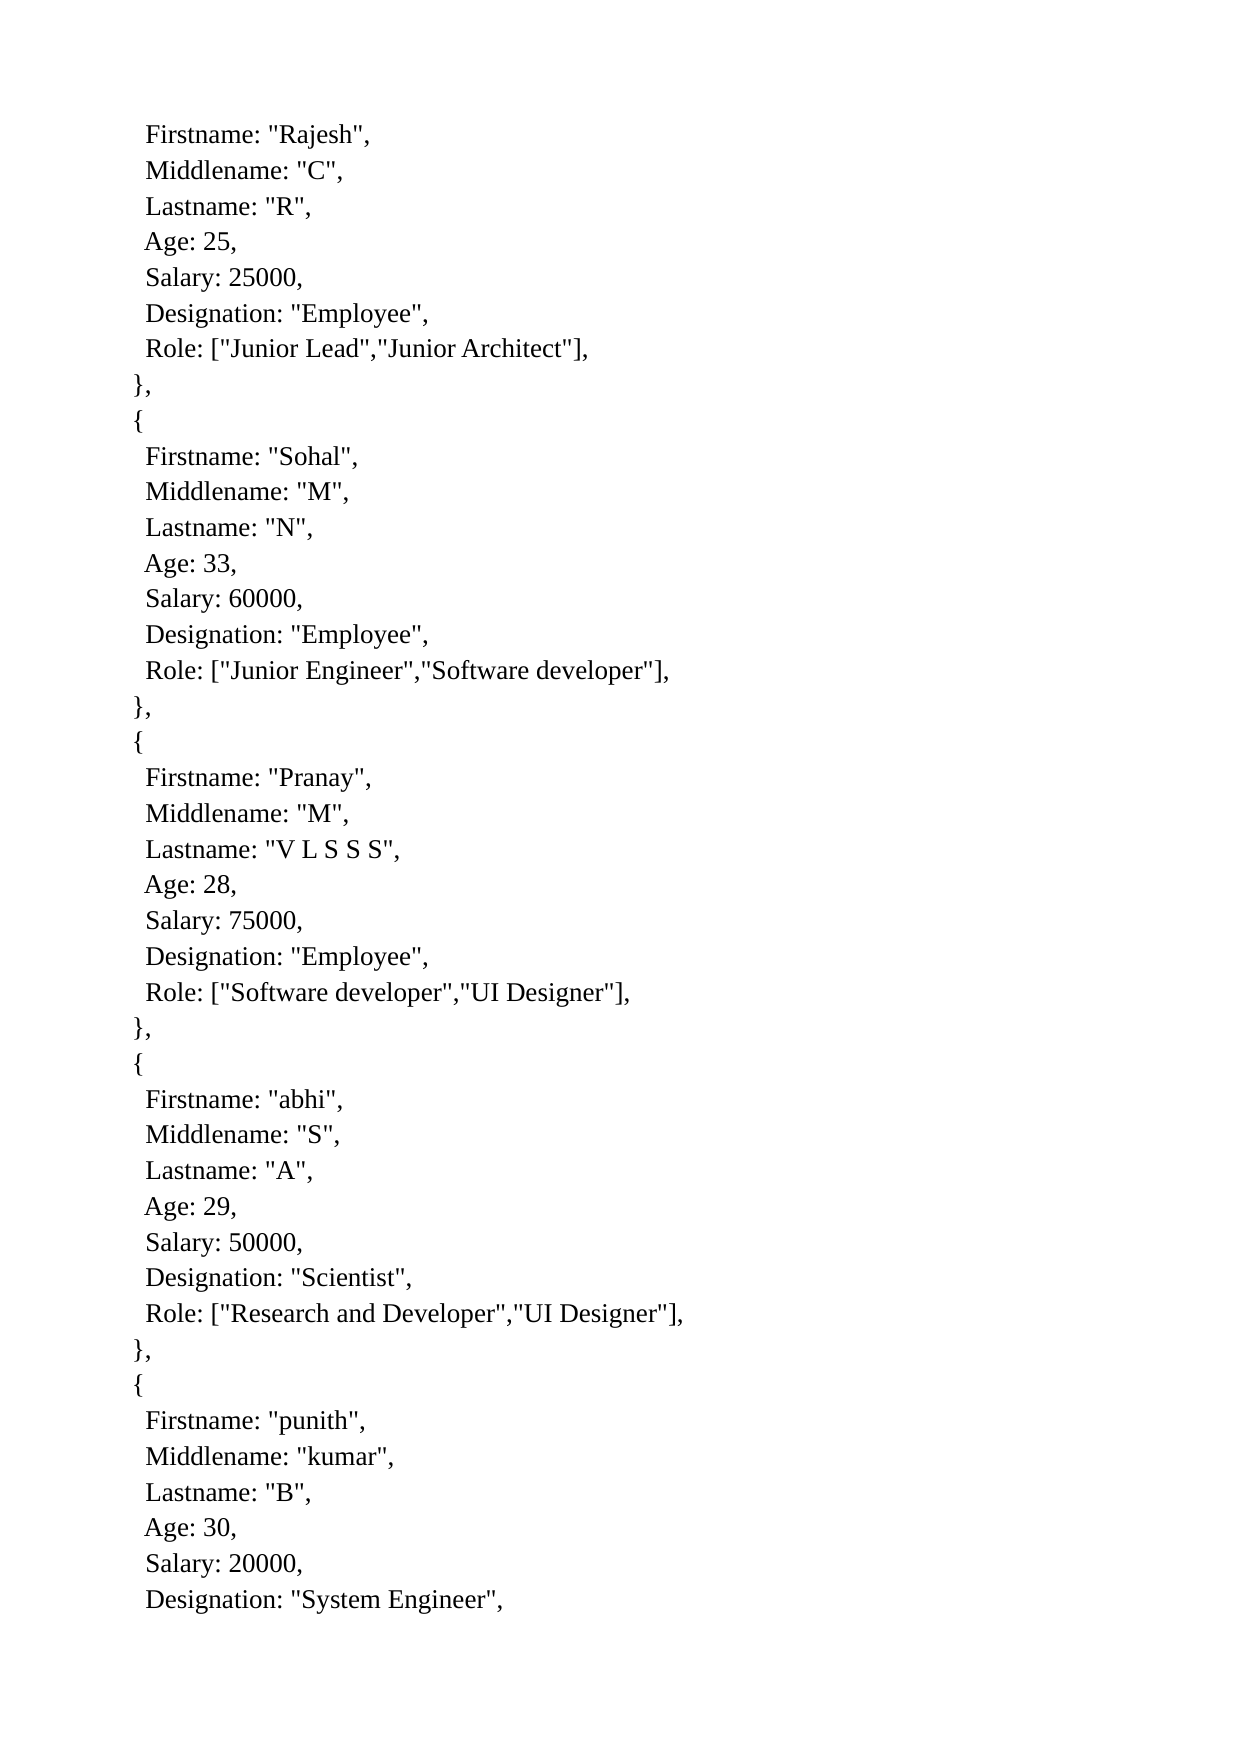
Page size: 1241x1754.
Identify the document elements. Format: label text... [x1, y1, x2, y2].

text Salary: 60000, [118, 583, 1122, 614]
text Designation: "Scientist", [118, 1261, 1122, 1293]
text Lastname: "R", [118, 189, 1122, 221]
text Designation: "Employee", [118, 940, 1122, 971]
text }, [118, 1333, 1122, 1364]
text Age: 33, [118, 547, 1122, 578]
text Age: 25, [118, 225, 1122, 256]
text Salary: 25000, [118, 261, 1122, 292]
text }, [118, 690, 1122, 721]
text Lastname: "A", [118, 1154, 1122, 1185]
text { [118, 1369, 1122, 1400]
text }, [118, 1011, 1122, 1042]
text Salary: 20000, [118, 1547, 1122, 1578]
text Middlename: "S", [118, 1118, 1122, 1150]
text Lastname: "V L S S S", [118, 833, 1122, 864]
text Middlename: "C", [118, 154, 1122, 185]
text Designation: "System Engineer", [118, 1583, 1122, 1614]
text Age: 30, [118, 1512, 1122, 1543]
text Role: ["Junior Engineer","Software developer"], [118, 654, 1122, 685]
text Firstname: "abhi", [118, 1083, 1122, 1114]
text Role: ["Research and Developer","UI Designer"], [118, 1297, 1122, 1328]
text Designation: "Employee", [118, 618, 1122, 649]
text { [118, 726, 1122, 757]
text Role: ["Junior Lead","Junior Architect"], [118, 332, 1122, 364]
text Firstname: "punith", [118, 1404, 1122, 1436]
text Age: 28, [118, 868, 1122, 899]
text Lastname: "B", [118, 1476, 1122, 1507]
text { [118, 1047, 1122, 1078]
text Middlename: "kumar", [118, 1440, 1122, 1471]
text Firstname: "Rajesh", [118, 118, 1122, 149]
text Firstname: "Sohal", [118, 440, 1122, 471]
text Age: 29, [118, 1190, 1122, 1221]
text Role: ["Software developer","UI Designer"], [118, 976, 1122, 1007]
text { [118, 404, 1122, 435]
text Salary: 50000, [118, 1226, 1122, 1257]
text }, [118, 368, 1122, 399]
text Middlename: "M", [118, 475, 1122, 507]
text Middlename: "M", [118, 797, 1122, 828]
text Salary: 75000, [118, 904, 1122, 935]
text Firstname: "Pranay", [118, 761, 1122, 792]
text Lastname: "N", [118, 511, 1122, 542]
text Designation: "Employee", [118, 297, 1122, 328]
